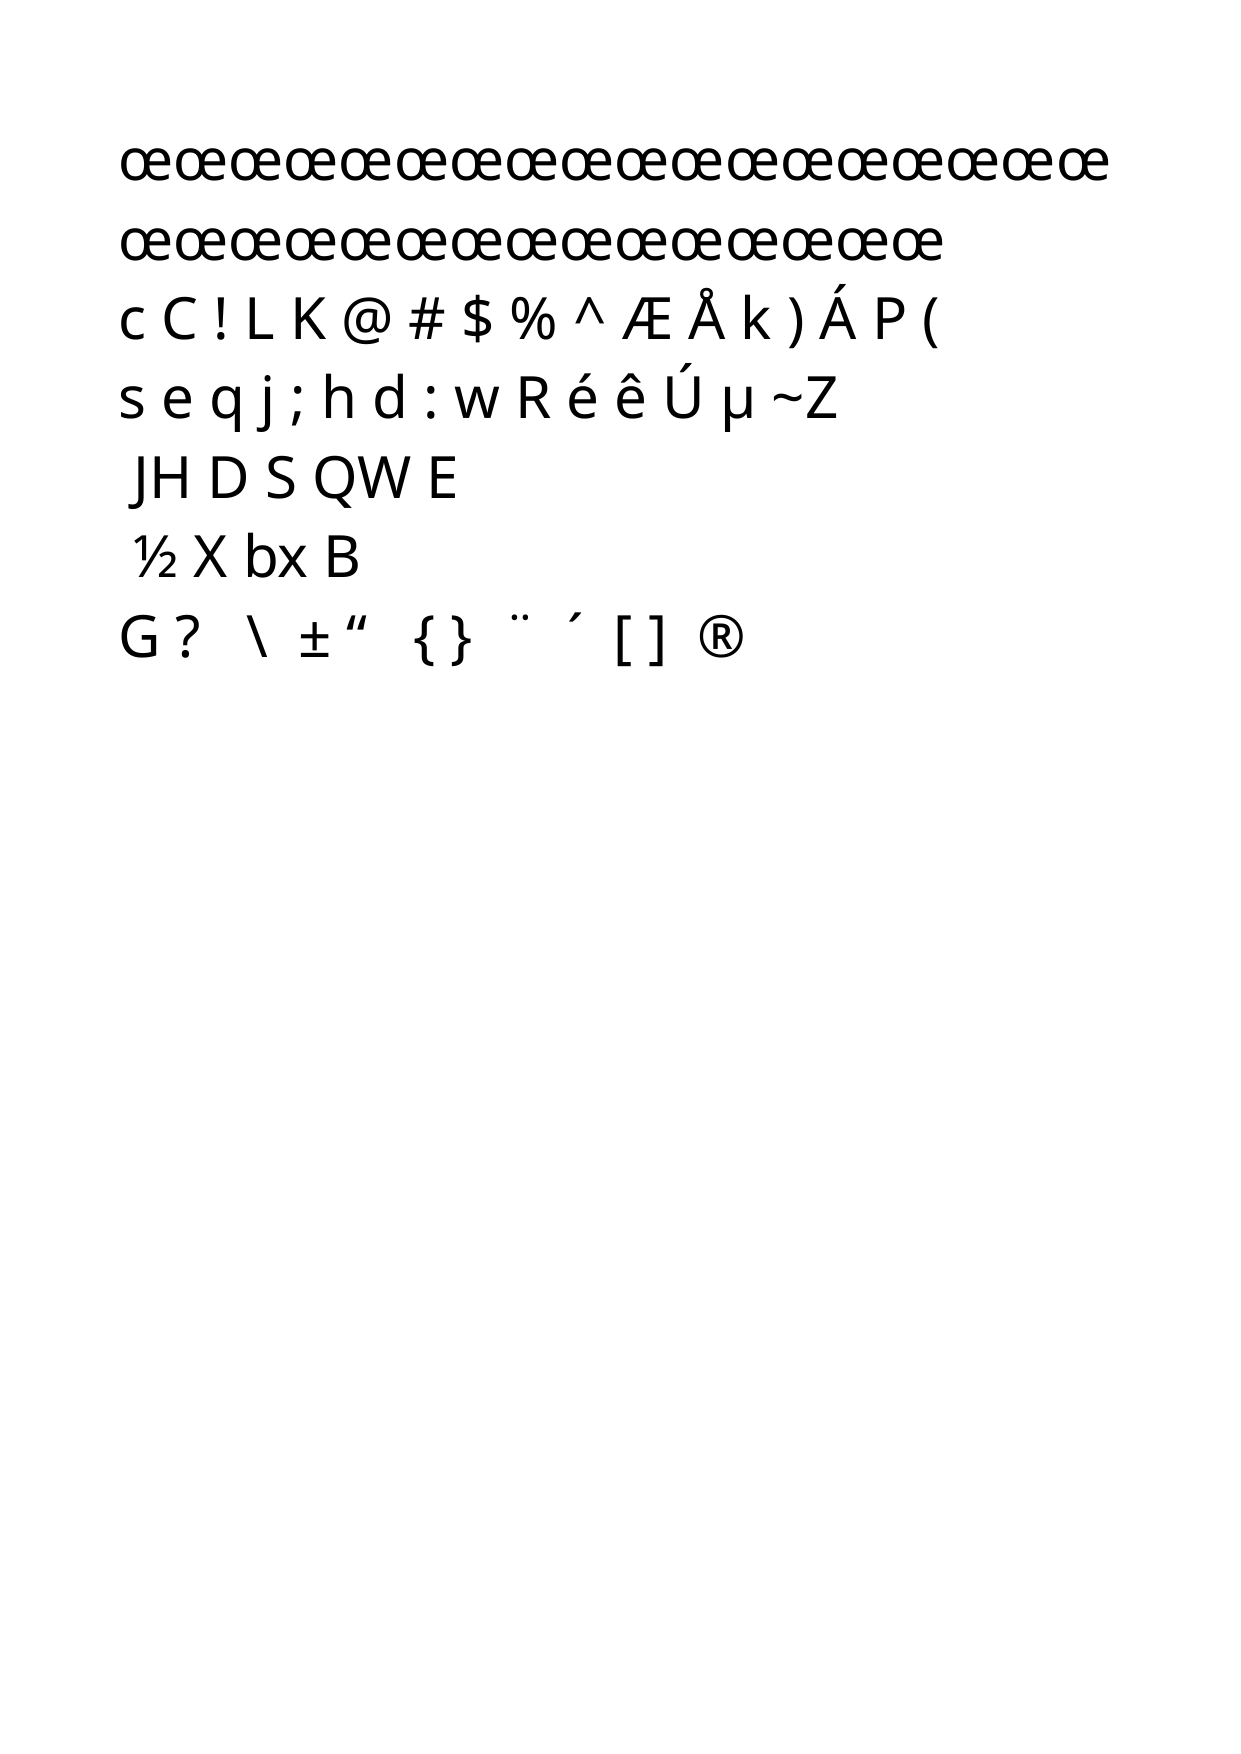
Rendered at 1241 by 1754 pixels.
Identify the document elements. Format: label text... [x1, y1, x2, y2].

text ½ X bx B [118, 516, 1122, 595]
text œœœœœœœœœœœœœœœœœœœœœœœœœœœœœœœœœ [118, 118, 1122, 277]
text c C ! L K @ # $ % ^ Æ Å k ) Á P ( [118, 277, 1122, 357]
text JH D S QW E [118, 436, 1122, 516]
text s e q j ; h d : w R é ê Ú µ ~Z [118, 357, 1122, 436]
text G ? \ ± “ { } ¨ ´ [ ] ® [118, 595, 1122, 674]
